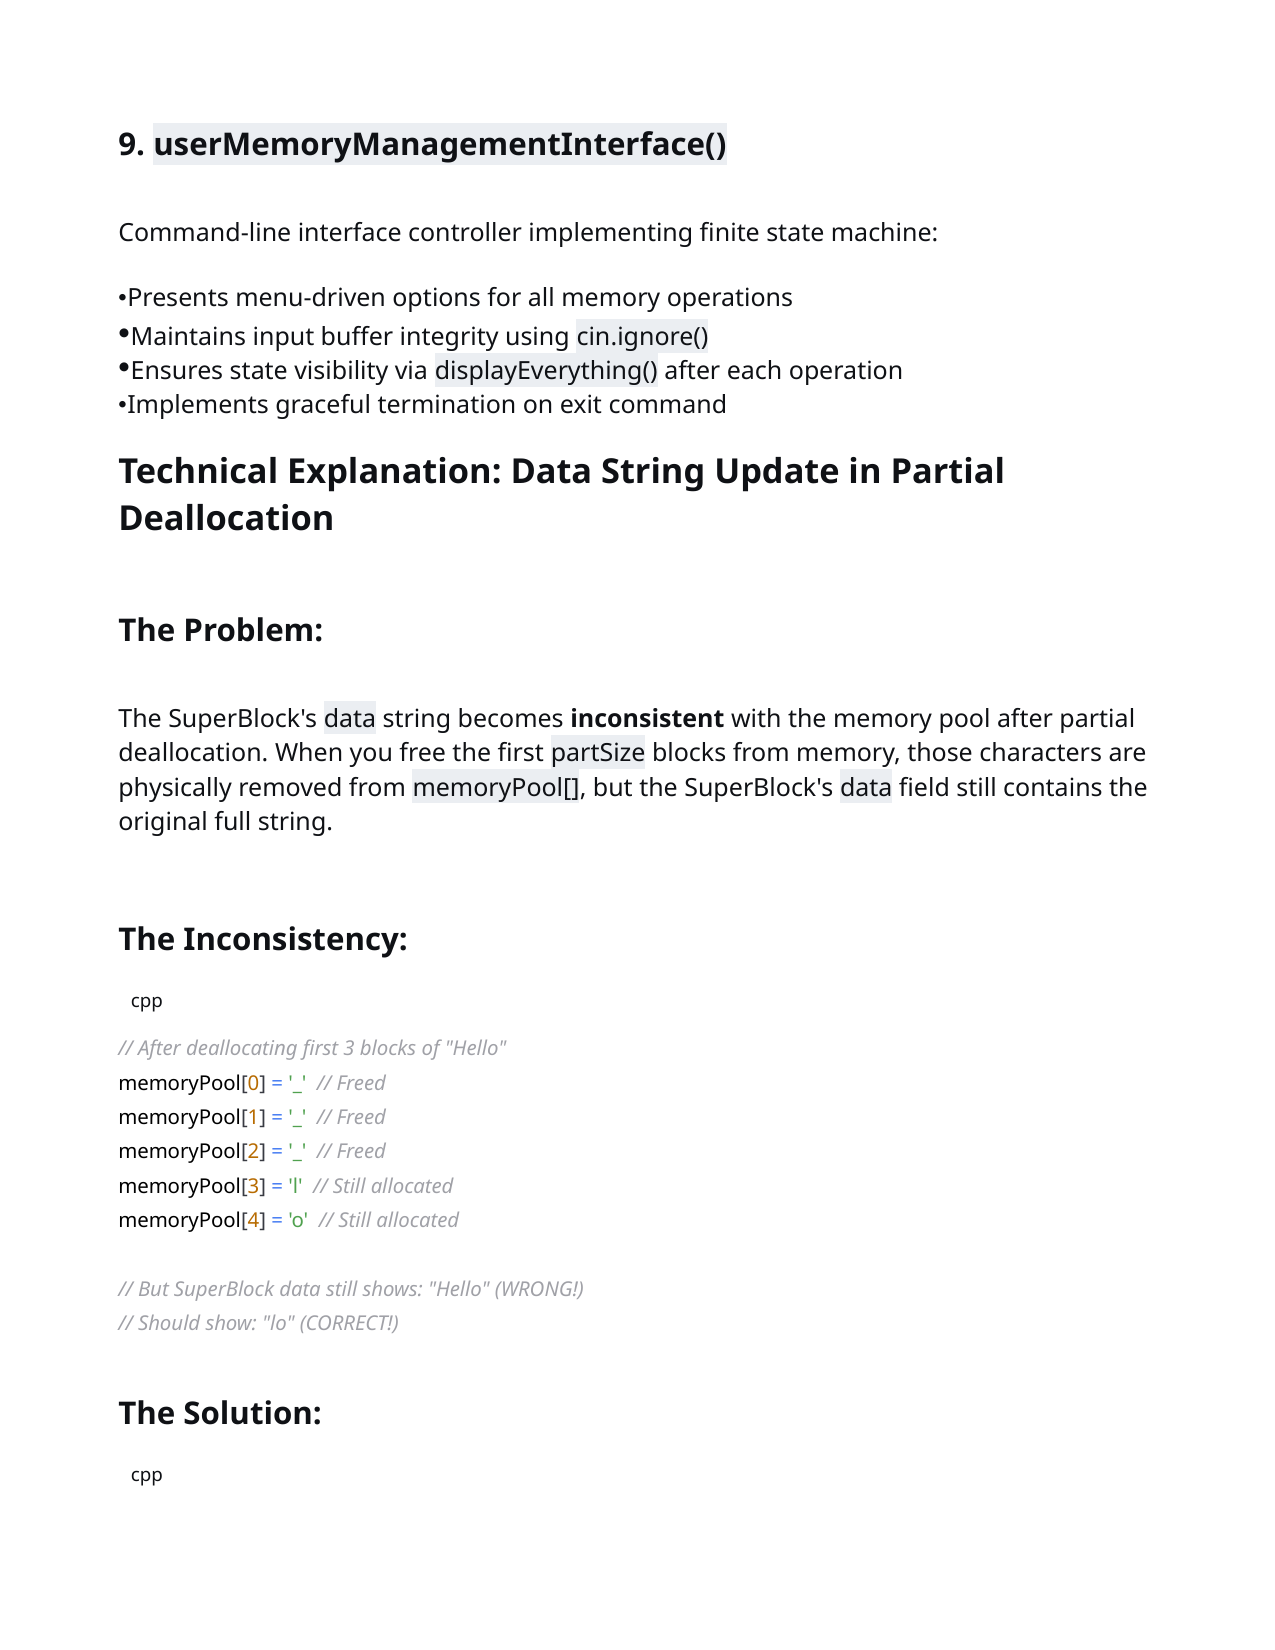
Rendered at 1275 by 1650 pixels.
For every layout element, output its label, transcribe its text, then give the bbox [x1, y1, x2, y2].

text // But SuperBlock data still shows: "Hello" (WRONG!) [118, 1268, 1157, 1302]
text memoryPool[4] = 'o' // Still allocated [118, 1199, 1157, 1233]
subtitle The Inconsistency: [118, 913, 1157, 959]
text memoryPool[2] = '_' // Freed [118, 1130, 1157, 1165]
text // After deallocating first 3 blocks of "Hello" [118, 1027, 1157, 1062]
subtitle The Solution: [118, 1387, 1157, 1433]
text // Should show: "lo" (CORRECT!) [118, 1302, 1157, 1337]
list Maintains input buffer integrity using cin.ignore() [118, 318, 1157, 353]
subtitle The Problem: [118, 603, 1157, 650]
text The SuperBlock's data string becomes inconsistent with the memory pool after partial deallocation. When you free the first partSize blocks from memory, those characters are physically removed from memoryPool[], but the SuperBlock's data field still contains the original full string. [118, 700, 1157, 838]
text memoryPool[0] = '_' // Freed [118, 1062, 1157, 1096]
text cpp [131, 1458, 1157, 1487]
text memoryPool[1] = '_' // Freed [118, 1096, 1157, 1130]
list Presents menu-driven options for all memory operations [118, 279, 1157, 313]
list Ensures state visibility via displayEverything() after each operation [118, 353, 1157, 387]
subtitle 9. userMemoryManagementInterface() [118, 118, 1157, 165]
text Command-line interface controller implementing finite state machine: [118, 215, 1157, 249]
list Implements graceful termination on exit command [118, 387, 1157, 421]
subtitle Technical Explanation: Data String Update in Partial Deallocation [118, 447, 1157, 541]
text cpp [131, 984, 1157, 1013]
text memoryPool[3] = 'l' // Still allocated [118, 1165, 1157, 1199]
